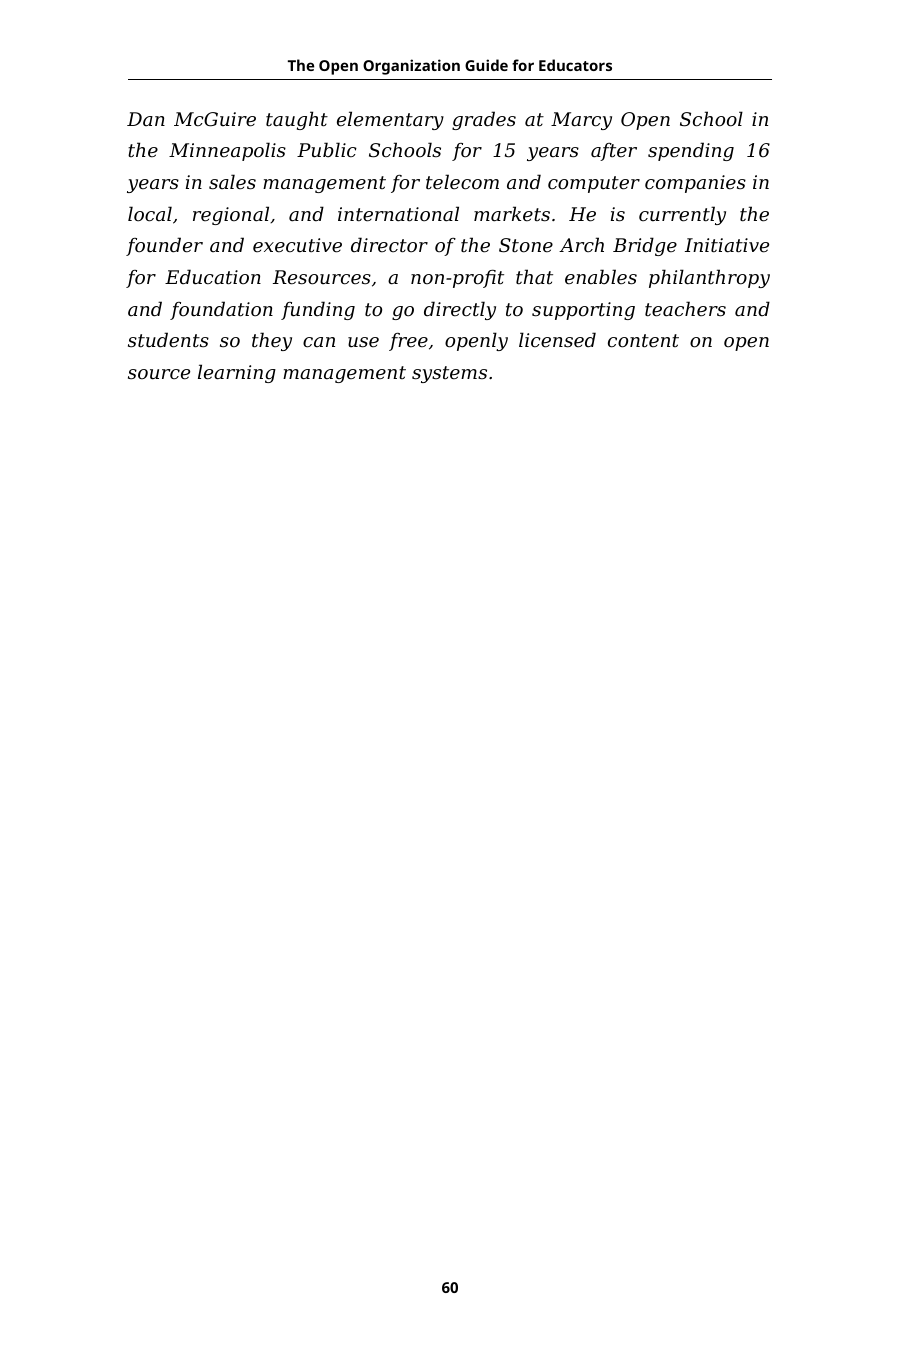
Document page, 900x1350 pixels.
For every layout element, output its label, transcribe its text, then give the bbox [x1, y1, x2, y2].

text Dan McGuire taught elementary grades at Marcy Open School in the Minneapolis Public Schools for 15 years after spending 16 years in sales management for telecom and computer companies in local, regional, and international markets. He is currently the founder and executive director of the Stone Arch Bridge Initiative for Education Resources, a non-profit that enables philanthropy and foundation funding to go directly to supporting teachers and students so they can use free, openly licensed content on open source learning management systems. [127, 109, 772, 384]
